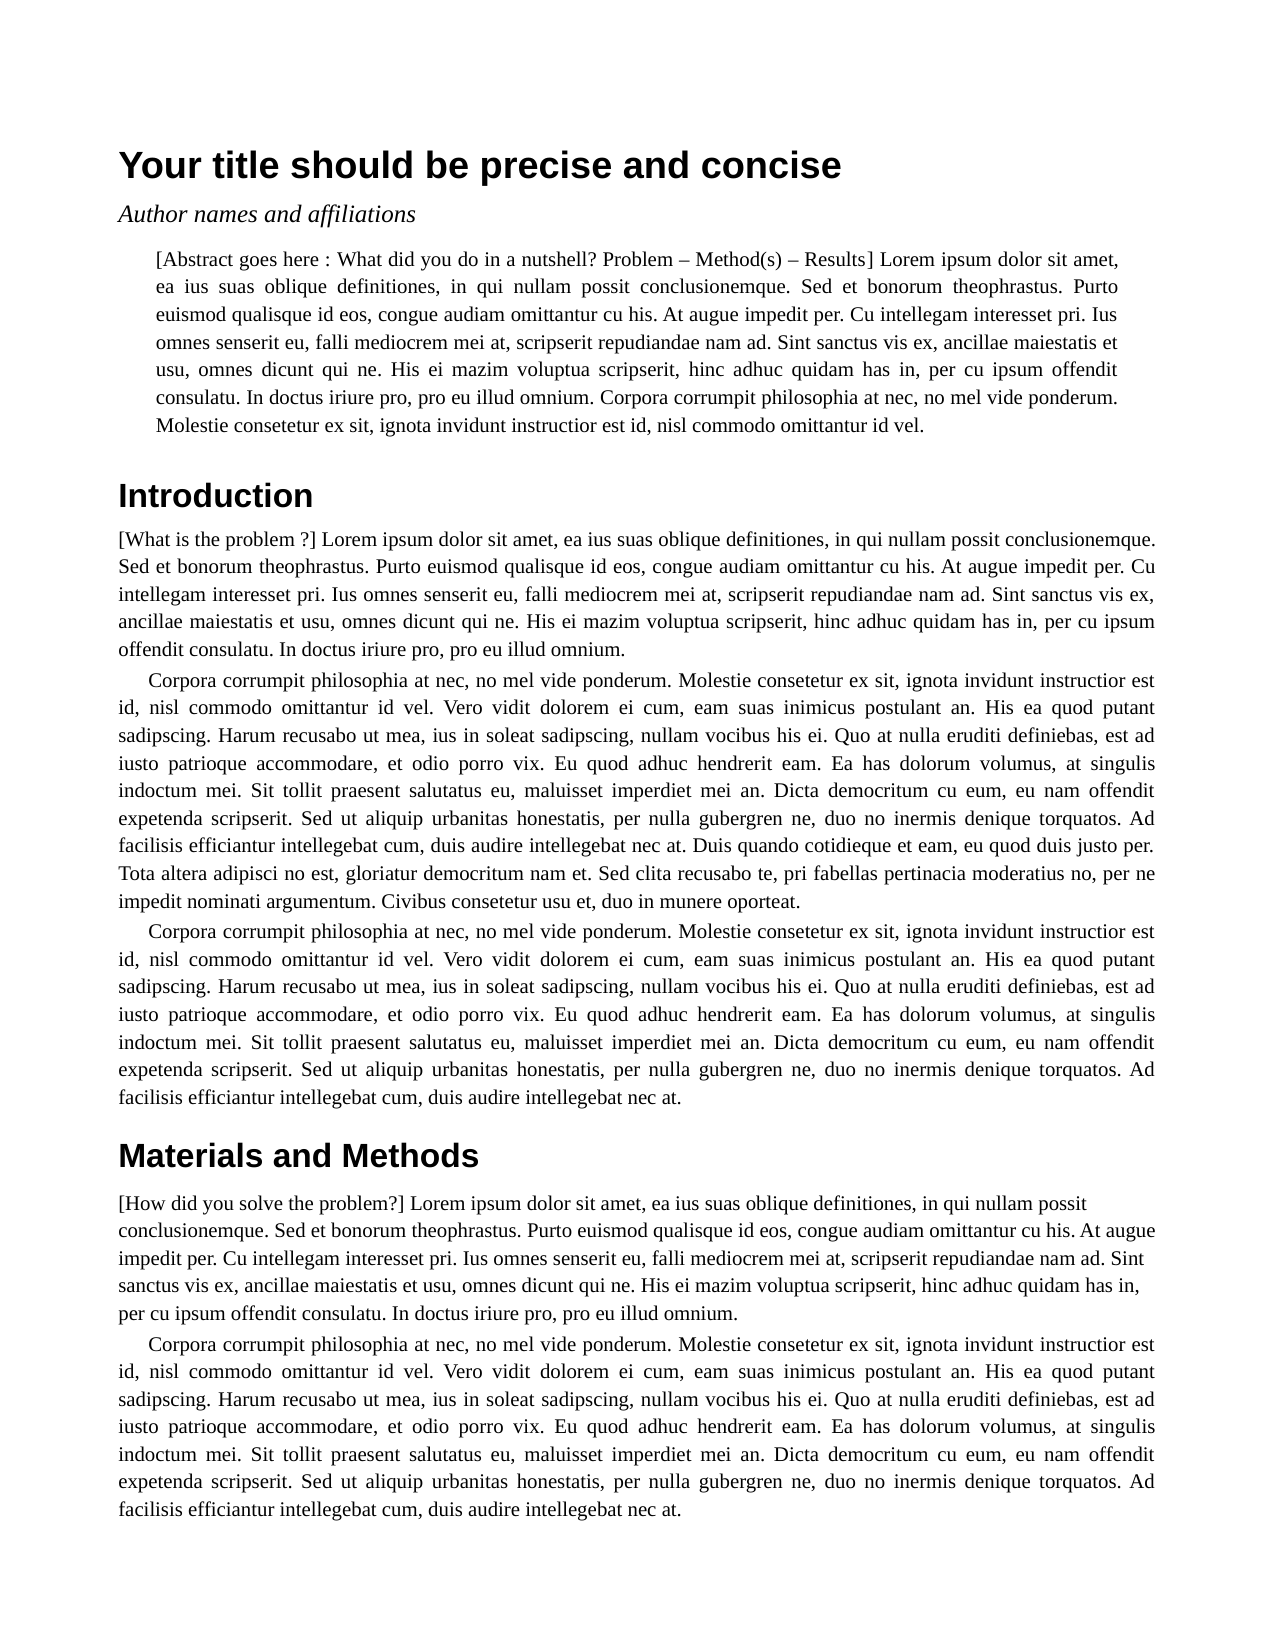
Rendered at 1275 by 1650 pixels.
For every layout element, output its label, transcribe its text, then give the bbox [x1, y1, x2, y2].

text [How did you solve the problem?] Lorem ipsum dolor sit amet, ea ius suas oblique definitiones, in qui nullam possit conclusionemque. Sed et bonorum theophrastus. Purto euismod qualisque id eos, congue audiam omittantur cu his. At augue impedit per. Cu intellegam interesset pri. Ius omnes senserit eu, falli mediocrem mei at, scripserit repudiandae nam ad. Sint sanctus vis ex, ancillae maiestatis et usu, omnes dicunt qui ne. His ei mazim voluptua scripserit, hinc adhuc quidam has in, per cu ipsum offendit consulatu. In doctus iriure pro, pro eu illud omnium. [118, 1190, 1157, 1325]
text Corpora corrumpit philosophia at nec, no mel vide ponderum. Molestie consetetur ex sit, ignota invidunt instructior est id, nisl commodo omittantur id vel. Vero vidit dolorem ei cum, eam suas inimicus postulant an. His ea quod putant sadipscing. Harum recusabo ut mea, ius in soleat sadipscing, nullam vocibus his ei. Quo at nulla eruditi definiebas, est ad iusto patrioque accommodare, et odio porro vix. Eu quod adhuc hendrerit eam. Ea has dolorum volumus, at singulis indoctum mei. Sit tollit praesent salutatus eu, maluisset imperdiet mei an. Dicta democritum cu eum, eu nam offendit expetenda scripserit. Sed ut aliquip urbanitas honestatis, per nulla gubergren ne, duo no inermis denique torquatos. Ad facilisis efficiantur intellegebat cum, duis audire intellegebat nec at. [118, 919, 1157, 1109]
text [Abstract goes here : What did you do in a nutshell? Problem – Method(s) – Results] Lorem ipsum dolor sit amet, ea ius suas oblique definitiones, in qui nullam possit conclusionemque. Sed et bonorum theophrastus. Purto euismod qualisque id eos, congue audiam omittantur cu his. At augue impedit per. Cu intellegam interesset pri. Ius omnes senserit eu, falli mediocrem mei at, scripserit repudiandae nam ad. Sint sanctus vis ex, ancillae maiestatis et usu, omnes dicunt qui ne. His ei mazim voluptua scripserit, hinc adhuc quidam has in, per cu ipsum offendit consulatu. In doctus iriure pro, pro eu illud omnium. Corpora corrumpit philosophia at nec, no mel vide ponderum. Molestie consetetur ex sit, ignota invidunt instructior est id, nisl commodo omittantur id vel. [156, 247, 1119, 437]
text Author names and affiliations [118, 199, 1157, 228]
text Corpora corrumpit philosophia at nec, no mel vide ponderum. Molestie consetetur ex sit, ignota invidunt instructior est id, nisl commodo omittantur id vel. Vero vidit dolorem ei cum, eam suas inimicus postulant an. His ea quod putant sadipscing. Harum recusabo ut mea, ius in soleat sadipscing, nullam vocibus his ei. Quo at nulla eruditi definiebas, est ad iusto patrioque accommodare, et odio porro vix. Eu quod adhuc hendrerit eam. Ea has dolorum volumus, at singulis indoctum mei. Sit tollit praesent salutatus eu, maluisset imperdiet mei an. Dicta democritum cu eum, eu nam offendit expetenda scripserit. Sed ut aliquip urbanitas honestatis, per nulla gubergren ne, duo no inermis denique torquatos. Ad facilisis efficiantur intellegebat cum, duis audire intellegebat nec at. [118, 1331, 1157, 1521]
text Corpora corrumpit philosophia at nec, no mel vide ponderum. Molestie consetetur ex sit, ignota invidunt instructior est id, nisl commodo omittantur id vel. Vero vidit dolorem ei cum, eam suas inimicus postulant an. His ea quod putant sadipscing. Harum recusabo ut mea, ius in soleat sadipscing, nullam vocibus his ei. Quo at nulla eruditi definiebas, est ad iusto patrioque accommodare, et odio porro vix. Eu quod adhuc hendrerit eam. Ea has dolorum volumus, at singulis indoctum mei. Sit tollit praesent salutatus eu, maluisset imperdiet mei an. Dicta democritum cu eum, eu nam offendit expetenda scripserit. Sed ut aliquip urbanitas honestatis, per nulla gubergren ne, duo no inermis denique torquatos. Ad facilisis efficiantur intellegebat cum, duis audire intellegebat nec at. Duis quando cotidieque et eam, eu quod duis justo per. Tota altera adipisci no est, gloriatur democritum nam et. Sed clita recusabo te, pri fabellas pertinacia moderatius no, per ne impedit nominati argumentum. Civibus consetetur usu et, duo in munere oporteat. [118, 668, 1157, 913]
subtitle Your title should be precise and concise [118, 143, 1157, 187]
subtitle Introduction [118, 476, 1157, 514]
subtitle Materials and Methods [118, 1136, 1157, 1175]
text [What is the problem ?] Lorem ipsum dolor sit amet, ea ius suas oblique definitiones, in qui nullam possit conclusionemque. Sed et bonorum theophrastus. Purto euismod qualisque id eos, congue audiam omittantur cu his. At augue impedit per. Cu intellegam interesset pri. Ius omnes senserit eu, falli mediocrem mei at, scripserit repudiandae nam ad. Sint sanctus vis ex, ancillae maiestatis et usu, omnes dicunt qui ne. His ei mazim voluptua scripserit, hinc adhuc quidam has in, per cu ipsum offendit consulatu. In doctus iriure pro, pro eu illud omnium. [118, 527, 1157, 661]
